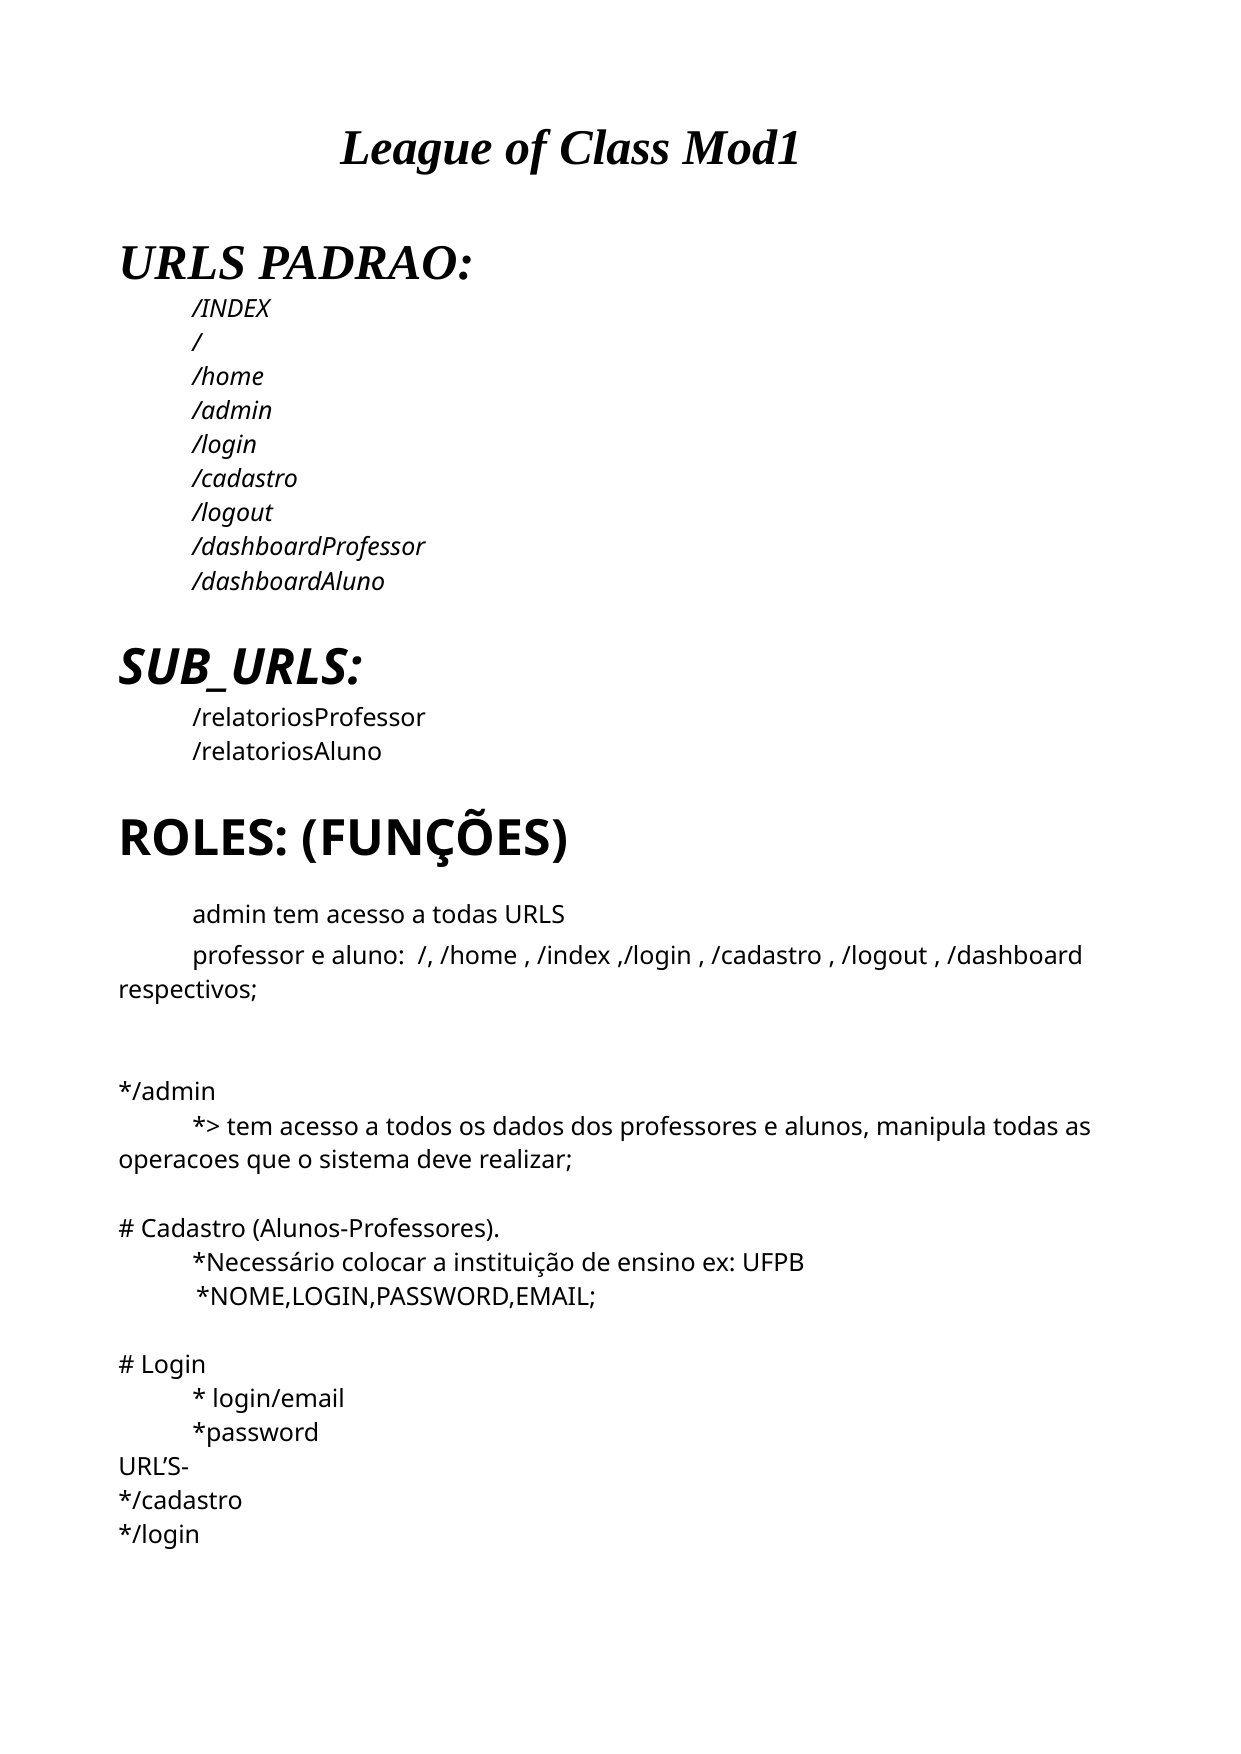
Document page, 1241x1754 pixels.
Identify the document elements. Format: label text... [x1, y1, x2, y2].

text ROLES: (FUNÇÕES) [118, 802, 1122, 870]
text /relatoriosAluno [118, 733, 1122, 767]
text /dashboardAluno [118, 563, 1122, 597]
text / [118, 325, 1122, 359]
text *password [118, 1415, 1122, 1449]
text * login/email [118, 1381, 1122, 1415]
text /relatoriosProfessor [118, 699, 1122, 733]
text /INDEX [118, 291, 1122, 325]
text SUB_URLS: [118, 631, 1122, 699]
text *> tem acesso a todos os dados dos professores e alunos, manipula todas as operacoes que o sistema deve realizar; [118, 1108, 1122, 1176]
text */login [118, 1517, 1122, 1551]
text /dashboardProfessor [118, 529, 1122, 563]
text professor e aluno: /, /home , /index ,/login , /cadastro , /logout , /dashboard respectivos; [118, 938, 1122, 1006]
text /login [118, 427, 1122, 461]
text # Cadastro (Alunos-Professores). [118, 1210, 1122, 1244]
text admin tem acesso a todas URLS [118, 870, 1122, 938]
text */admin [118, 1074, 1122, 1108]
text */cadastro [118, 1483, 1122, 1517]
text # Login [118, 1347, 1122, 1381]
text /logout [118, 495, 1122, 529]
text *NOME,LOGIN,PASSWORD,EMAIL; [118, 1278, 1122, 1312]
text /admin [118, 393, 1122, 427]
text League of Class Mod1 [118, 118, 1122, 176]
text *Necessário colocar a instituição de ensino ex: UFPB [118, 1244, 1122, 1278]
text URLS PADRAO: [118, 233, 1122, 291]
text /cadastro [118, 461, 1122, 495]
text URL’S- [118, 1449, 1122, 1483]
text /home [118, 359, 1122, 393]
